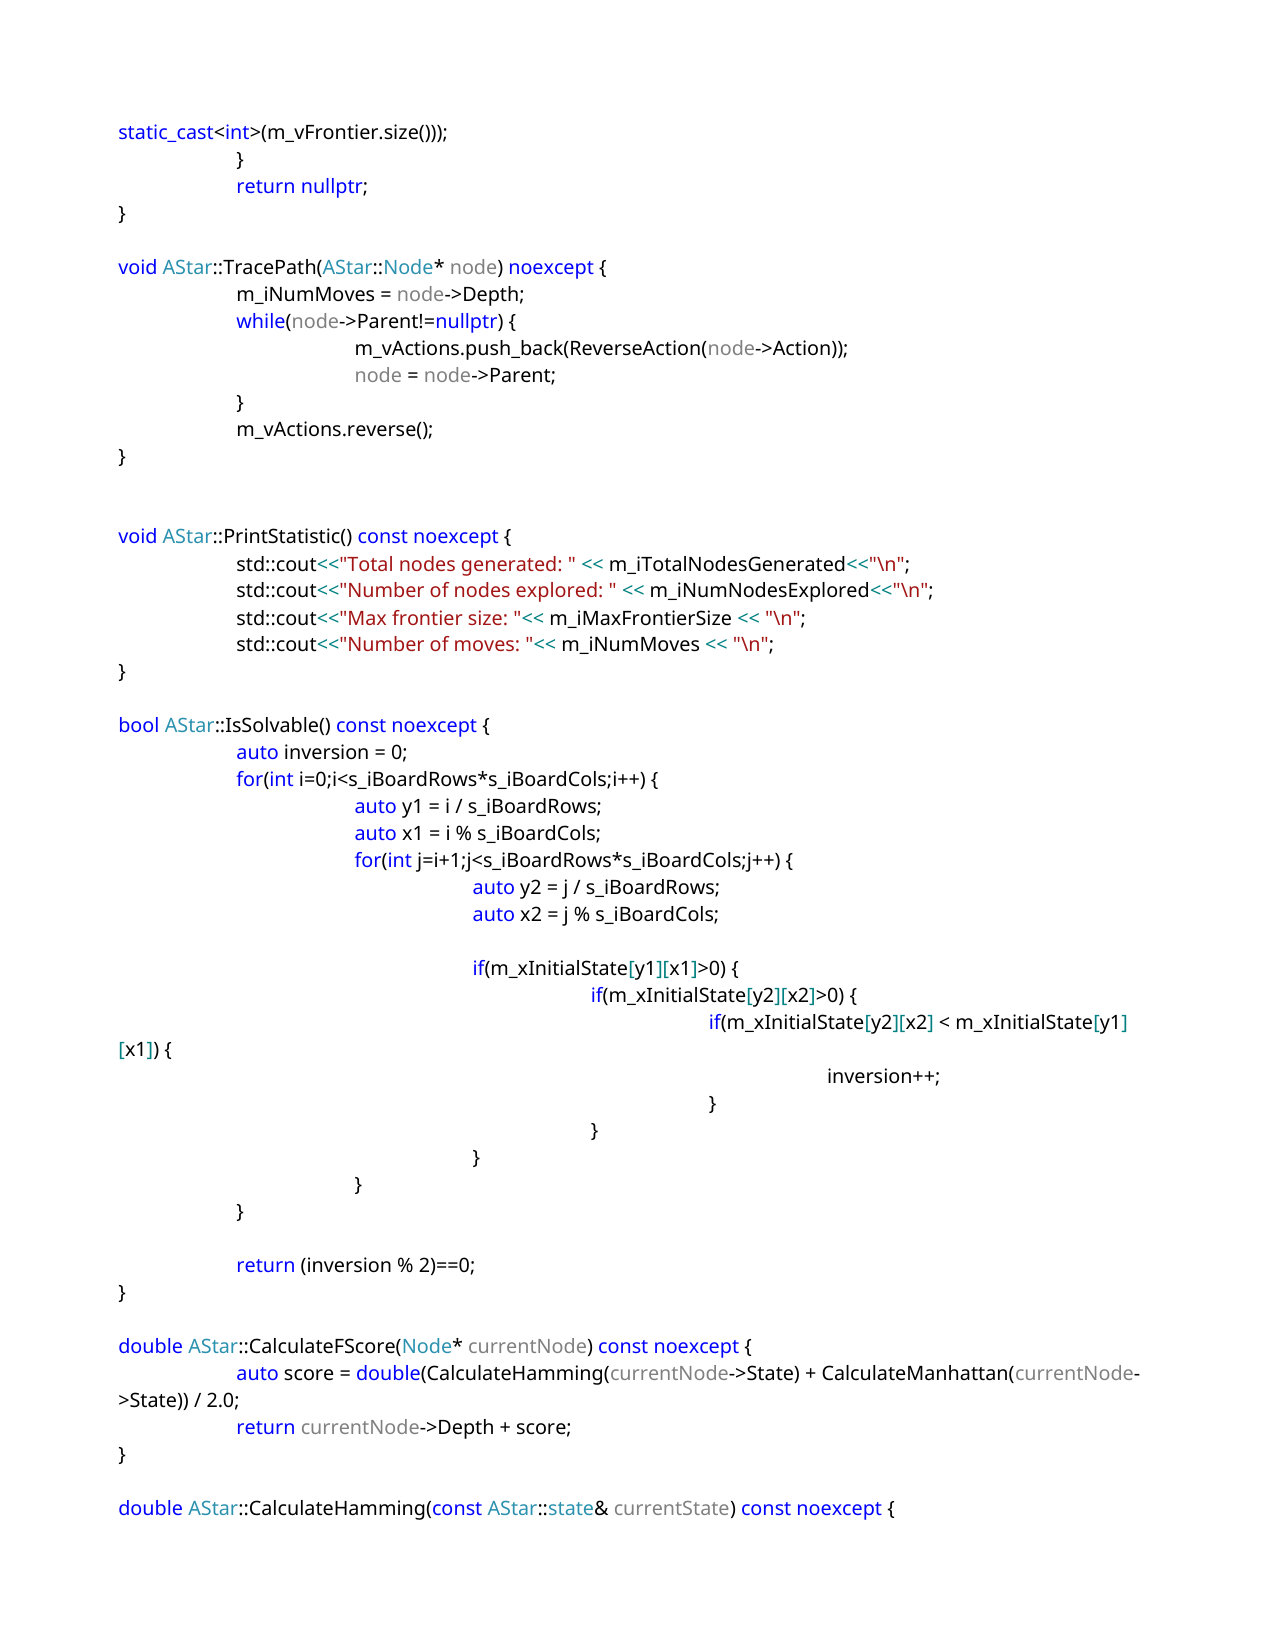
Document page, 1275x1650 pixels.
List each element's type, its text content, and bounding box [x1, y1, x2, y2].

text bool AStar::IsSolvable() const noexcept { [118, 712, 1157, 739]
text auto x1 = i % s_iBoardCols; [118, 819, 1157, 847]
text } [118, 1143, 1157, 1170]
text } [118, 388, 1157, 415]
text void AStar::TracePath(AStar::Node* node) noexcept { [118, 253, 1157, 280]
text } [118, 1278, 1157, 1305]
text return currentNode->Depth + score; [118, 1413, 1157, 1440]
text if(m_xInitialState[y2][x2]>0) { [118, 981, 1157, 1008]
text auto y2 = j / s_iBoardRows; [118, 873, 1157, 901]
text std::cout<<"Number of moves: "<< m_iNumMoves << "\n"; [118, 631, 1157, 658]
text m_vActions.push_back(ReverseAction(node->Action)); [118, 334, 1157, 361]
text node = node->Parent; [118, 361, 1157, 388]
text inversion++; [118, 1062, 1157, 1089]
text if(m_xInitialState[y2][x2] < m_xInitialState[y1][x1]) { [118, 1008, 1157, 1062]
text } [118, 658, 1157, 685]
text double AStar::CalculateFScore(Node* currentNode) const noexcept { [118, 1332, 1157, 1359]
text auto y1 = i / s_iBoardRows; [118, 793, 1157, 819]
text } [118, 1170, 1157, 1197]
text m_iNumMoves = node->Depth; [118, 280, 1157, 307]
text auto inversion = 0; [118, 739, 1157, 766]
text return (inversion % 2)==0; [118, 1251, 1157, 1278]
text void AStar::PrintStatistic() const noexcept { [118, 523, 1157, 550]
text } [118, 145, 1157, 172]
text auto score = double(CalculateHamming(currentNode->State) + CalculateManhattan(currentNode->State)) / 2.0; [118, 1359, 1157, 1413]
text std::cout<<"Total nodes generated: " << m_iTotalNodesGenerated<<"\n"; [118, 550, 1157, 577]
text std::cout<<"Max frontier size: "<< m_iMaxFrontierSize << "\n"; [118, 604, 1157, 631]
text static_cast<int>(m_vFrontier.size())); [118, 118, 1157, 145]
text } [118, 1197, 1157, 1224]
text while(node->Parent!=nullptr) { [118, 307, 1157, 334]
text for(int i=0;i<s_iBoardRows*s_iBoardCols;i++) { [118, 766, 1157, 793]
text } [118, 442, 1157, 469]
text double AStar::CalculateHamming(const AStar::state& currentState) const noexcept { [118, 1494, 1157, 1521]
text } [118, 1116, 1157, 1143]
text return nullptr; [118, 172, 1157, 199]
text } [118, 1089, 1157, 1116]
text } [118, 1440, 1157, 1467]
text } [118, 199, 1157, 226]
text if(m_xInitialState[y1][x1]>0) { [118, 954, 1157, 981]
text m_vActions.reverse(); [118, 415, 1157, 442]
text std::cout<<"Number of nodes explored: " << m_iNumNodesExplored<<"\n"; [118, 577, 1157, 604]
text auto x2 = j % s_iBoardCols; [118, 901, 1157, 927]
text for(int j=i+1;j<s_iBoardRows*s_iBoardCols;j++) { [118, 847, 1157, 873]
